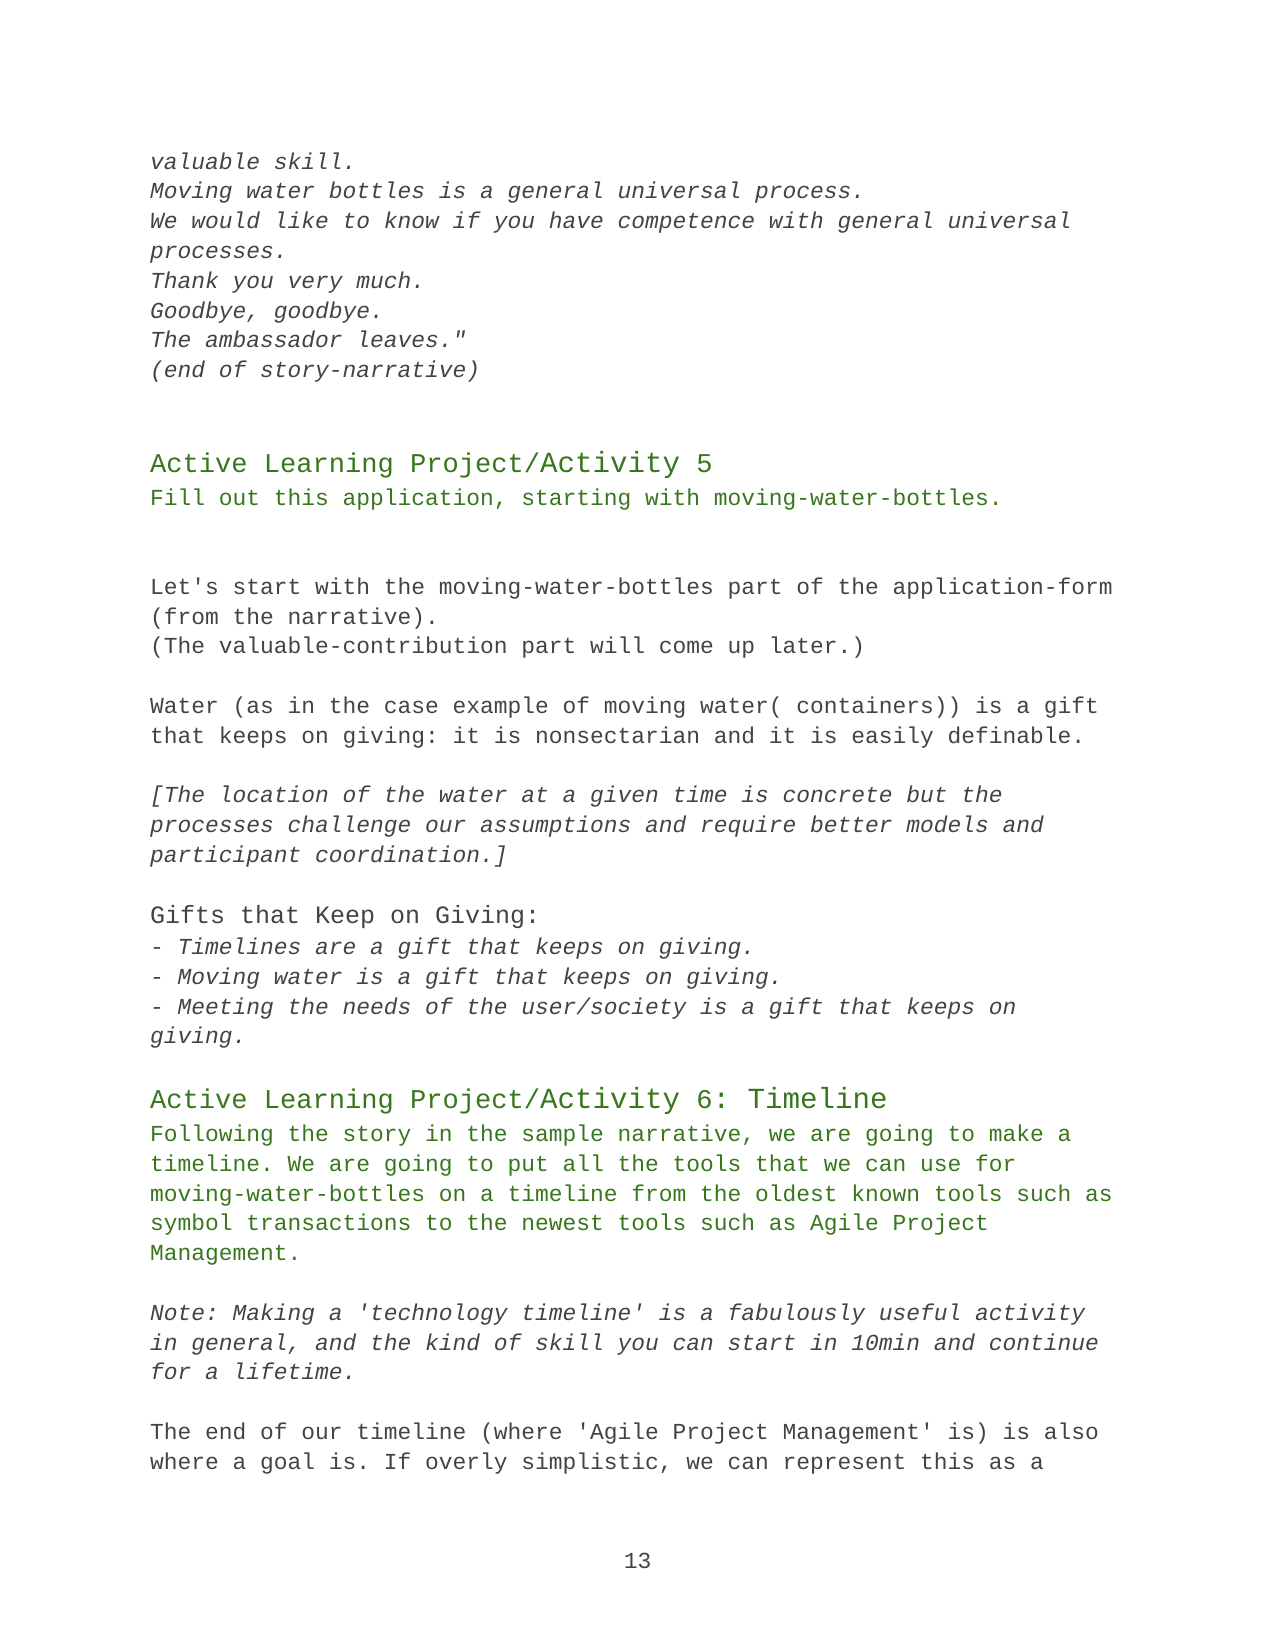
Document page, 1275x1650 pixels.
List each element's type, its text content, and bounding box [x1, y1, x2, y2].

text Moving water bottles is a general universal process. [150, 180, 1125, 206]
text - Meeting the needs of the user/society is a gift that keeps on giving. [150, 995, 1125, 1051]
text (The valuable-contribution part will come up later.) [150, 635, 1125, 661]
text Active Learning Project/Activity 6: Timeline [150, 1084, 1125, 1117]
text The ambassador leaves." [150, 329, 1125, 355]
text Gifts that Keep on Giving: [150, 903, 1125, 931]
text (end of story-narrative) [150, 358, 1125, 384]
text The end of our timeline (where 'Agile Project Management' is) is also where a goal is. If overly simplistic, we can represent this as a [150, 1420, 1125, 1476]
text - Moving water is a gift that keeps on giving. [150, 965, 1125, 991]
text valuable skill. [150, 150, 1125, 176]
text Fill out this application, starting with moving-water-bottles. [150, 486, 1125, 512]
text We would like to know if you have competence with general universal processes. [150, 209, 1125, 265]
text Active Learning Project/Activity 5 [150, 448, 1125, 481]
text Note: Making a 'technology timeline' is a fabulously useful activity in general, and the kind of skill you can start in 10min and continue for a lifetime. [150, 1301, 1125, 1387]
text Water (as in the case example of moving water( containers)) is a gift that keeps on giving: it is nonsectarian and it is easily definable. [150, 694, 1125, 750]
text - Timelines are a gift that keeps on giving. [150, 935, 1125, 961]
text Thank you very much. [150, 269, 1125, 295]
text [The location of the water at a given time is concrete but the processes challenge our assumptions and require better models and participant coordination.] [150, 784, 1125, 869]
text Following the story in the sample narrative, we are going to make a timeline. We are going to put all the tools that we can use for moving-water-bottles on a timeline from the oldest known tools such as symbol transactions to the newest tools such as Agile Project Management. [150, 1122, 1125, 1267]
text Goodbye, goodbye. [150, 299, 1125, 325]
text Let's start with the moving-water-bottles part of the application-form (from the narrative). [150, 575, 1125, 631]
